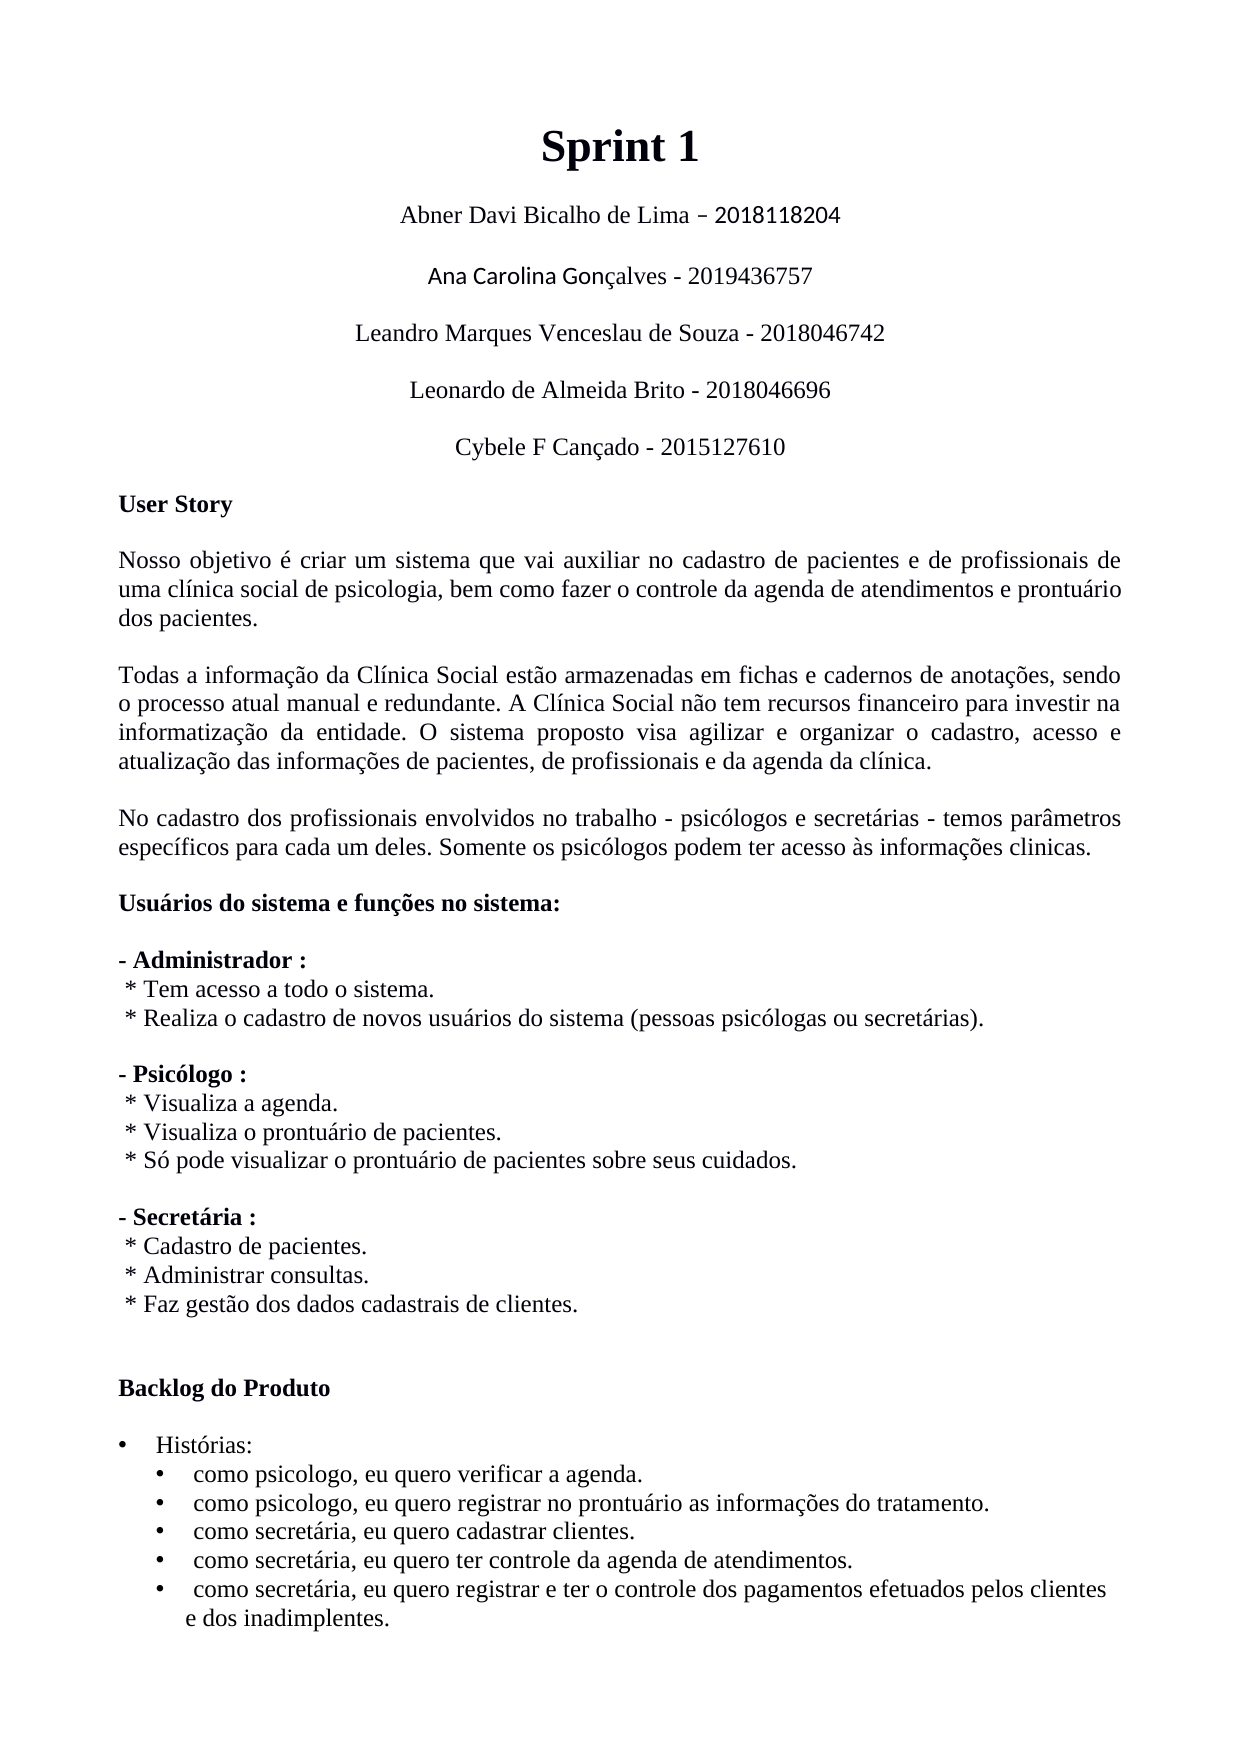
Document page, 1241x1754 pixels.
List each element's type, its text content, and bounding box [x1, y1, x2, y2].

list Histórias: [110, 1430, 1122, 1459]
text No cadastro dos profissionais envolvidos no trabalho - psicólogos e secretárias - temos parâmetros específicos para cada um deles. Somente os psicólogos podem ter acesso às informações clinicas. [118, 803, 1122, 860]
text Nosso objetivo é criar um sistema que vai auxiliar no cadastro de pacientes e de profissionais de uma clínica social de psicologia, bem como fazer o controle da agenda de atendimentos e prontuário dos pacientes. [118, 546, 1122, 632]
text Leonardo de Almeida Brito - 2018046696 [118, 375, 1122, 404]
text Sprint 1 [118, 118, 1122, 171]
text * Visualiza a agenda. [118, 1088, 1122, 1117]
text * Tem acesso a todo o sistema. [118, 974, 1122, 1003]
text Usuários do sistema e funções no sistema: [118, 888, 1122, 917]
text - Psicólogo : [118, 1059, 1122, 1088]
list como psicologo, eu quero registrar no prontuário as informações do tratamento. [148, 1488, 1122, 1516]
text User Story [118, 489, 1122, 517]
text * Cadastro de pacientes. [118, 1231, 1122, 1260]
text - Secretária : [118, 1202, 1122, 1231]
text Backlog do Produto [118, 1373, 1122, 1402]
list como secretária, eu quero ter controle da agenda de atendimentos. [148, 1545, 1122, 1574]
text * Só pode visualizar o prontuário de pacientes sobre seus cuidados. [118, 1146, 1122, 1174]
text Cybele F Cançado - 2015127610 [118, 432, 1122, 461]
text * Visualiza o prontuário de pacientes. [118, 1117, 1122, 1146]
text Leandro Marques Venceslau de Souza - 2018046742 [118, 318, 1122, 347]
text - Administrador : [118, 945, 1122, 974]
list como psicologo, eu quero verificar a agenda. [148, 1459, 1122, 1488]
text Abner Davi Bicalho de Lima – 2018118204 Ana Carolina Gonçalves - 2019436757 [118, 199, 1122, 290]
text Todas a informação da Clínica Social estão armazenadas em fichas e cadernos de anotações, sendo o processo atual manual e redundante. A Clínica Social não tem recursos financeiro para investir na informatização da entidade. O sistema proposto visa agilizar e organizar o cadastro, acesso e atualização das informações de pacientes, de profissionais e da agenda da clínica. [118, 660, 1122, 775]
list como secretária, eu quero registrar e ter o controle dos pagamentos efetuados pelos clientes e dos inadimplentes. [148, 1574, 1122, 1631]
text * Realiza o cadastro de novos usuários do sistema (pessoas psicólogas ou secretárias). [118, 1003, 1122, 1031]
text * Faz gestão dos dados cadastrais de clientes. [118, 1289, 1122, 1317]
text * Administrar consultas. [118, 1260, 1122, 1289]
list como secretária, eu quero cadastrar clientes. [148, 1516, 1122, 1545]
